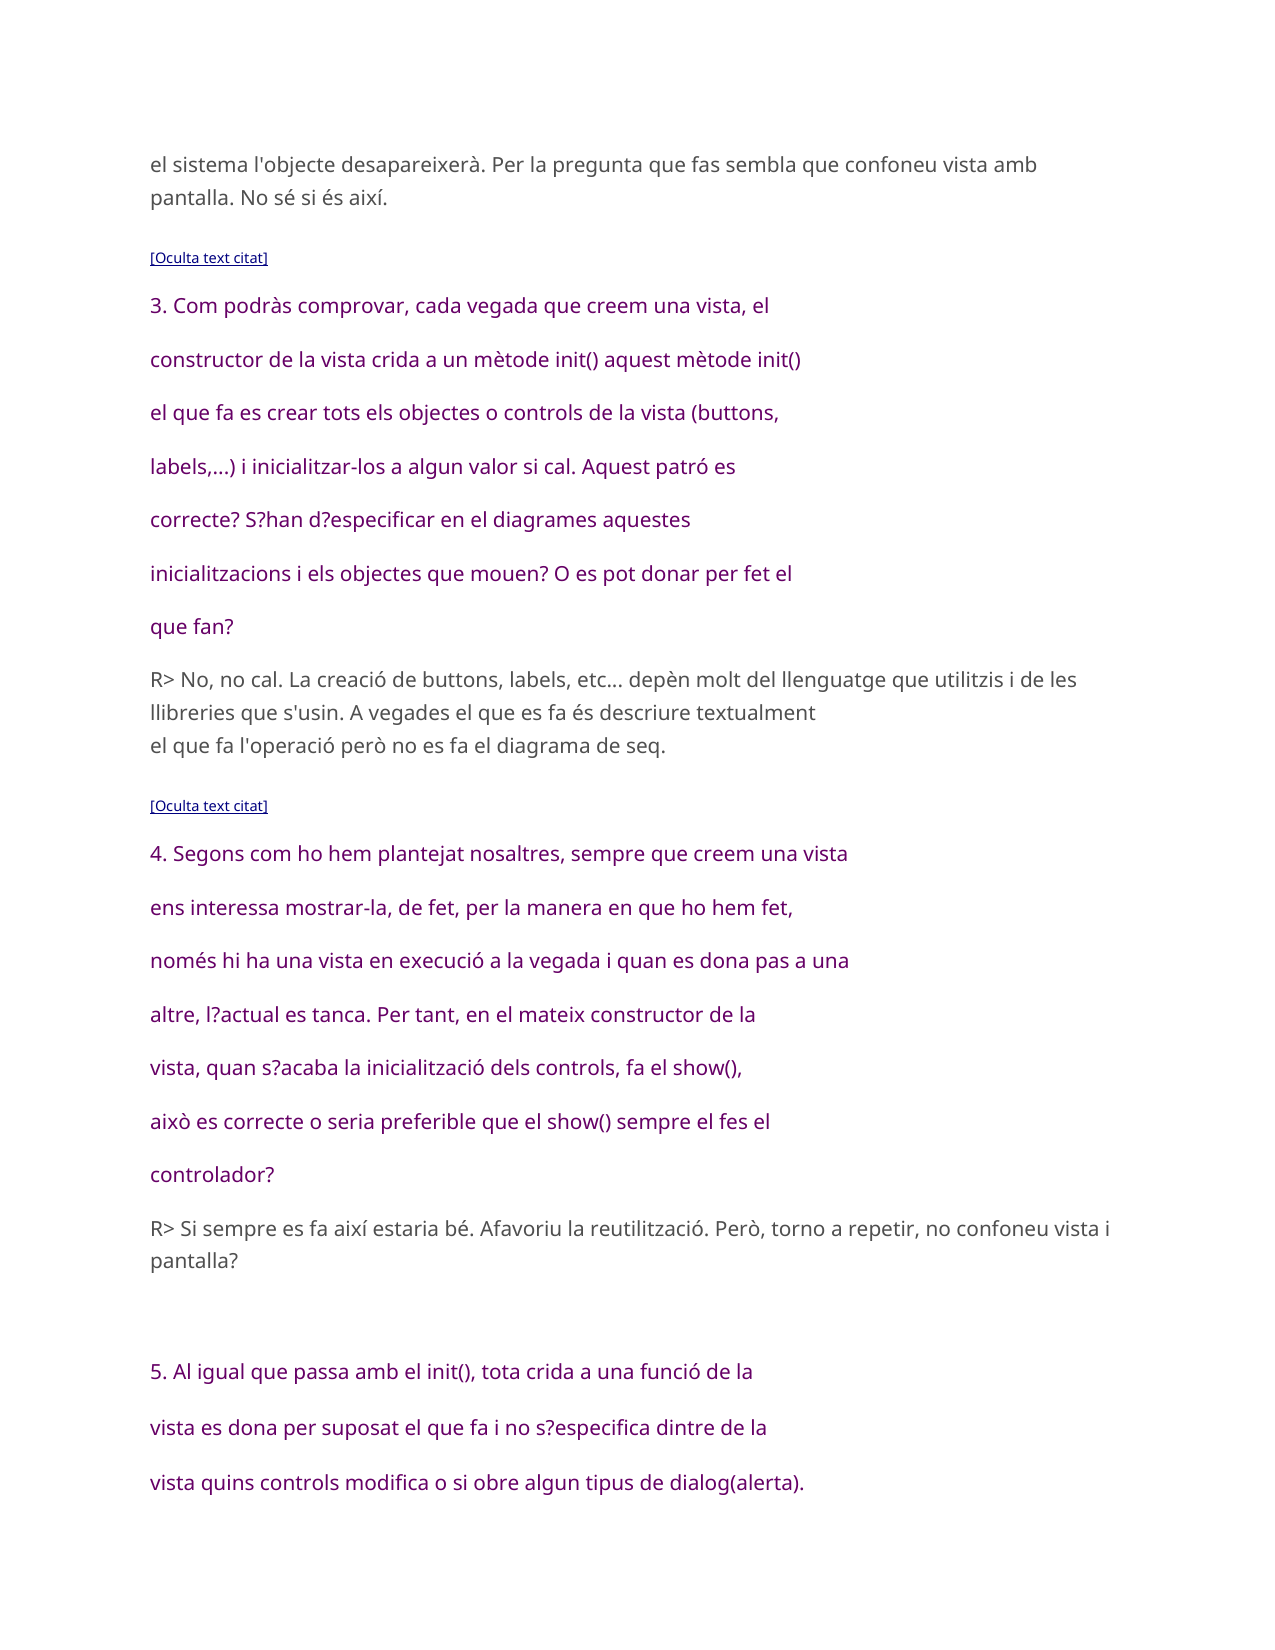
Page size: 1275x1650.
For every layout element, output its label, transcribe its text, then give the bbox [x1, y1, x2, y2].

text correcte? S?han d?especificar en el diagrames aquestes [150, 505, 1125, 534]
text que fan? [150, 612, 1125, 641]
text inicialitzacions i els objectes que mouen? O es pot donar per fet el [150, 559, 1125, 587]
text R> Si sempre es fa així estaria bé. Afavoriu la reutilització. Però, torno a repetir, no confoneu vista i pantalla? [150, 1214, 1125, 1275]
text el que fa es crear tots els objectes o controls de la vista (buttons, [150, 398, 1125, 427]
text vista quins controls modifica o si obre algun tipus de dialog(alerta). [150, 1468, 1125, 1497]
text [Oculta text citat] [150, 796, 1125, 816]
text vista, quan s?acaba la inicialització dels controls, fa el show(), [150, 1053, 1125, 1082]
text el sistema l'objecte desapareixerà. Per la pregunta que fas sembla que confoneu vista amb [150, 150, 1125, 178]
text ens interessa mostrar-la, de fet, per la manera en que ho hem fet, [150, 893, 1125, 921]
text només hi ha una vista en execució a la vegada i quan es dona pas a una [150, 946, 1125, 975]
text constructor de la vista crida a un mètode init() aquest mètode init() [150, 345, 1125, 373]
text vista es dona per suposat el que fa i no s?especifica dintre de la [150, 1413, 1125, 1441]
text 3. Com podràs comprovar, cada vegada que creem una vista, el [150, 291, 1125, 320]
text 4. Segons com ho hem plantejat nosaltres, sempre que creem una vista [150, 839, 1125, 868]
text això es correcte o seria preferible que el show() sempre el fes el [150, 1107, 1125, 1135]
text el que fa l'operació però no es fa el diagrama de seq. [150, 731, 1125, 759]
text R> No, no cal. La creació de buttons, labels, etc... depèn molt del llenguatge que utilitzis i de les llibreries que s'usin. A vegades el que es fa és descriure textualment [150, 666, 1125, 727]
text altre, l?actual es tanca. Per tant, en el mateix constructor de la [150, 1000, 1125, 1028]
text controlador? [150, 1160, 1125, 1189]
text labels,...) i inicialitzar-los a algun valor si cal. Aquest patró es [150, 452, 1125, 480]
text pantalla. No sé si és així. [150, 183, 1125, 211]
text 5. Al igual que passa amb el init(), tota crida a una funció de la [150, 1357, 1125, 1386]
text [Oculta text citat] [150, 248, 1125, 268]
